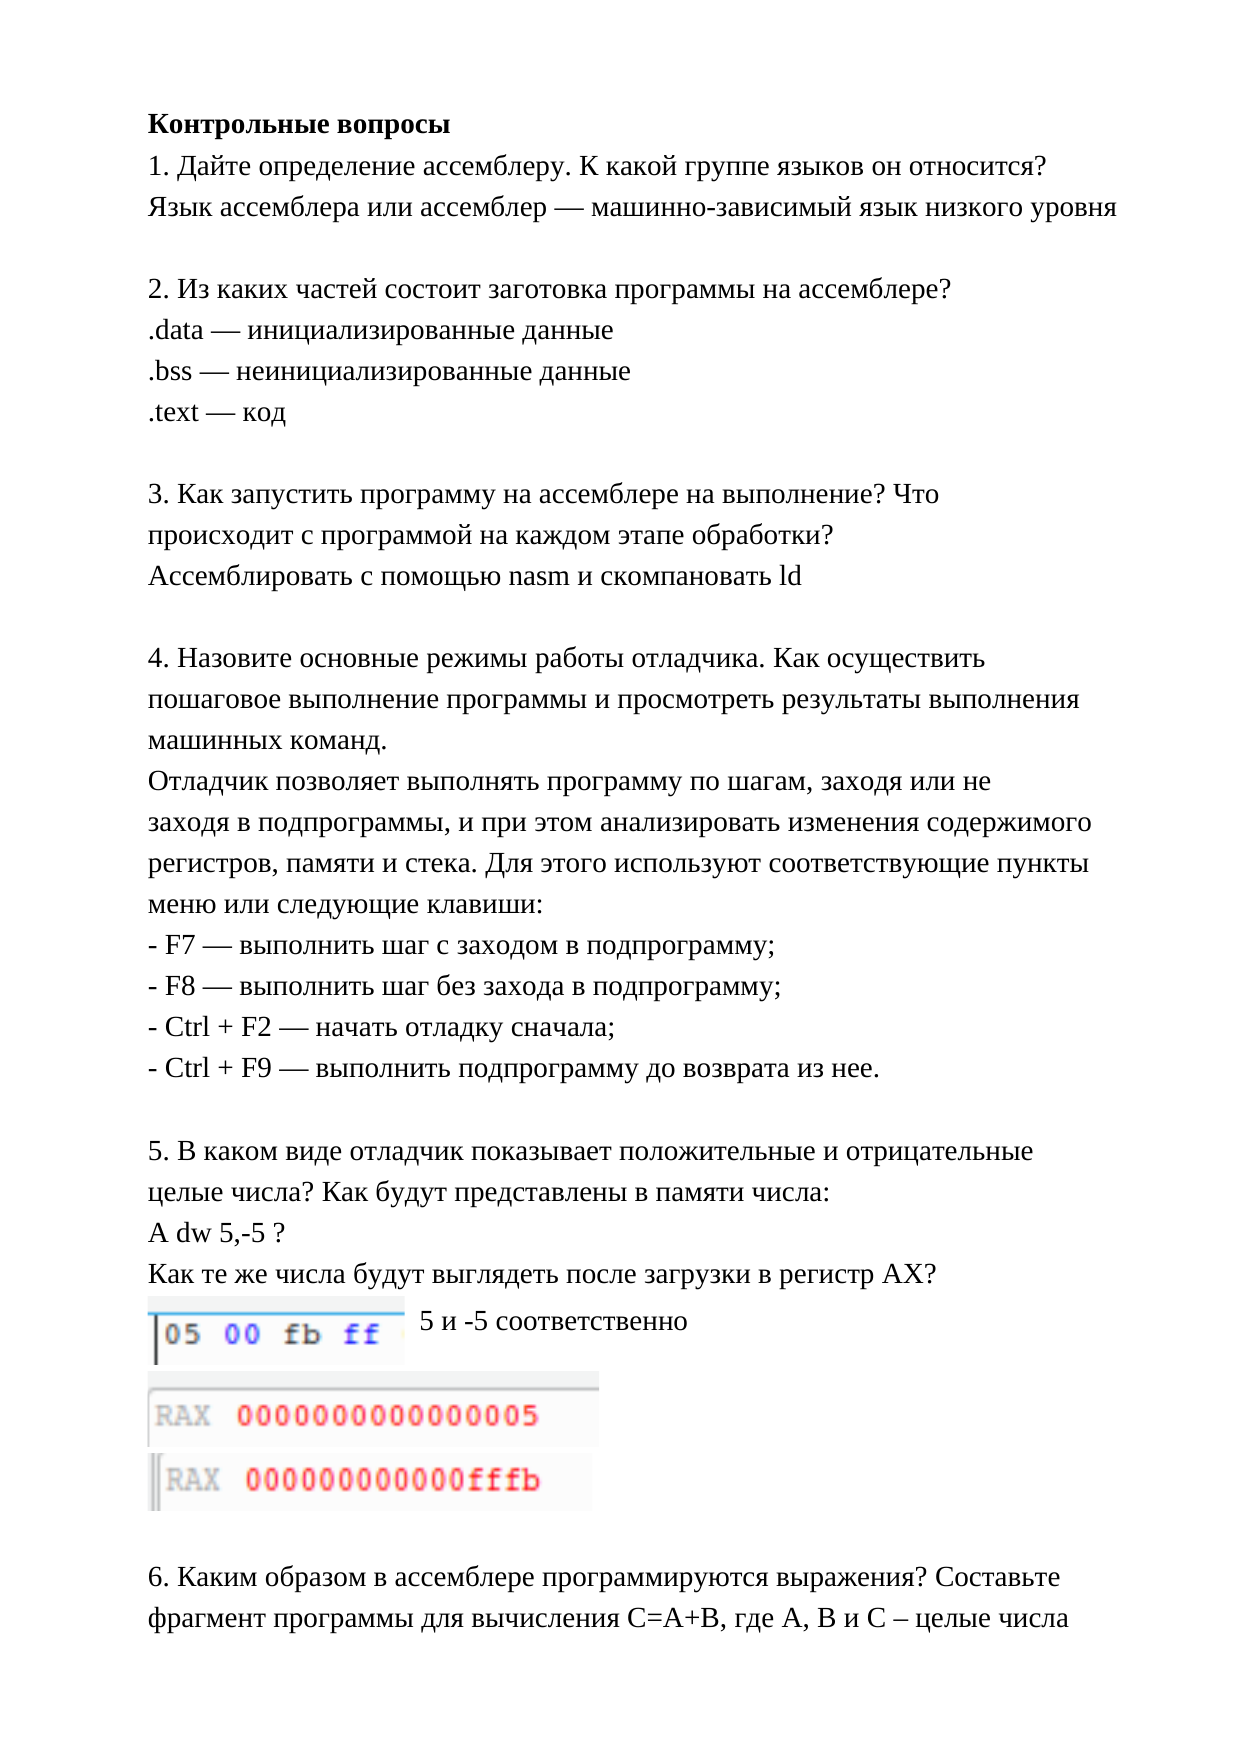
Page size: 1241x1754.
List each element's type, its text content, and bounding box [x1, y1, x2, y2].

text фрагмент программы для вычисления С=A+B, где A, В и С – целые числа [148, 1600, 1181, 1633]
text Отладчик позволяет выполнять программу по шагам, заходя или не [148, 763, 1181, 797]
text Язык ассемблера или ассемблер — машинно-зависимый язык низкого уровня [148, 189, 1181, 222]
text 3. Как запустить программу на ассемблере на выполнение? Что [148, 476, 1181, 509]
text машинных команд. [148, 722, 1181, 756]
text Контрольные вопросы [148, 107, 1181, 140]
text целые числа? Как будут представлены в памяти числа: [148, 1174, 1181, 1207]
text пошаговое выполнение программы и просмотреть результаты выполнения [148, 681, 1181, 715]
text заходя в подпрограммы, и при этом анализировать изменения содержимого [148, 804, 1181, 838]
text .data — инициализированные данные [148, 312, 1181, 345]
text - F7 — выполнить шаг с заходом в подпрограмму; [148, 927, 1181, 961]
text 5 и -5 соответственно [405, 1297, 1181, 1364]
text происходит с программой на каждом этапе обработки? [148, 517, 1181, 551]
picture [147, 1296, 405, 1365]
text Как те же числа будут выглядеть после загрузки в регистр AX? [148, 1256, 1181, 1289]
text - Ctrl + F2 — начать отладку сначала; [148, 1009, 1181, 1043]
text 5. В каком виде отладчик показывает положительные и отрицательные [148, 1133, 1181, 1166]
text .bss — неинициализированные данные [148, 353, 1181, 386]
text A dw 5,-5 ? [148, 1215, 1181, 1248]
text Ассемблировать с помощью nasm и скомпановать ld [148, 558, 1181, 592]
text .text — код [148, 394, 1181, 427]
text 2. Из каких частей состоит заготовка программы на ассемблере? [148, 271, 1181, 304]
picture [147, 1371, 600, 1447]
text регистров, памяти и стека. Для этого используют соответствующие пункты [148, 845, 1181, 879]
text 6. Каким образом в ассемблере программируются выражения? Составьте [148, 1559, 1181, 1592]
text - Ctrl + F9 — выполнить подпрограмму до возврата из нее. [148, 1051, 1181, 1084]
picture [147, 1453, 593, 1511]
text меню или следующие клавиши: [148, 886, 1181, 920]
text 1. Дайте определение ассемблеру. К какой группе языков он относится? [148, 148, 1181, 181]
text 4. Назовите основные режимы работы отладчика. Как осуществить [148, 640, 1181, 674]
text - F8 — выполнить шаг без захода в подпрограмму; [148, 968, 1181, 1002]
